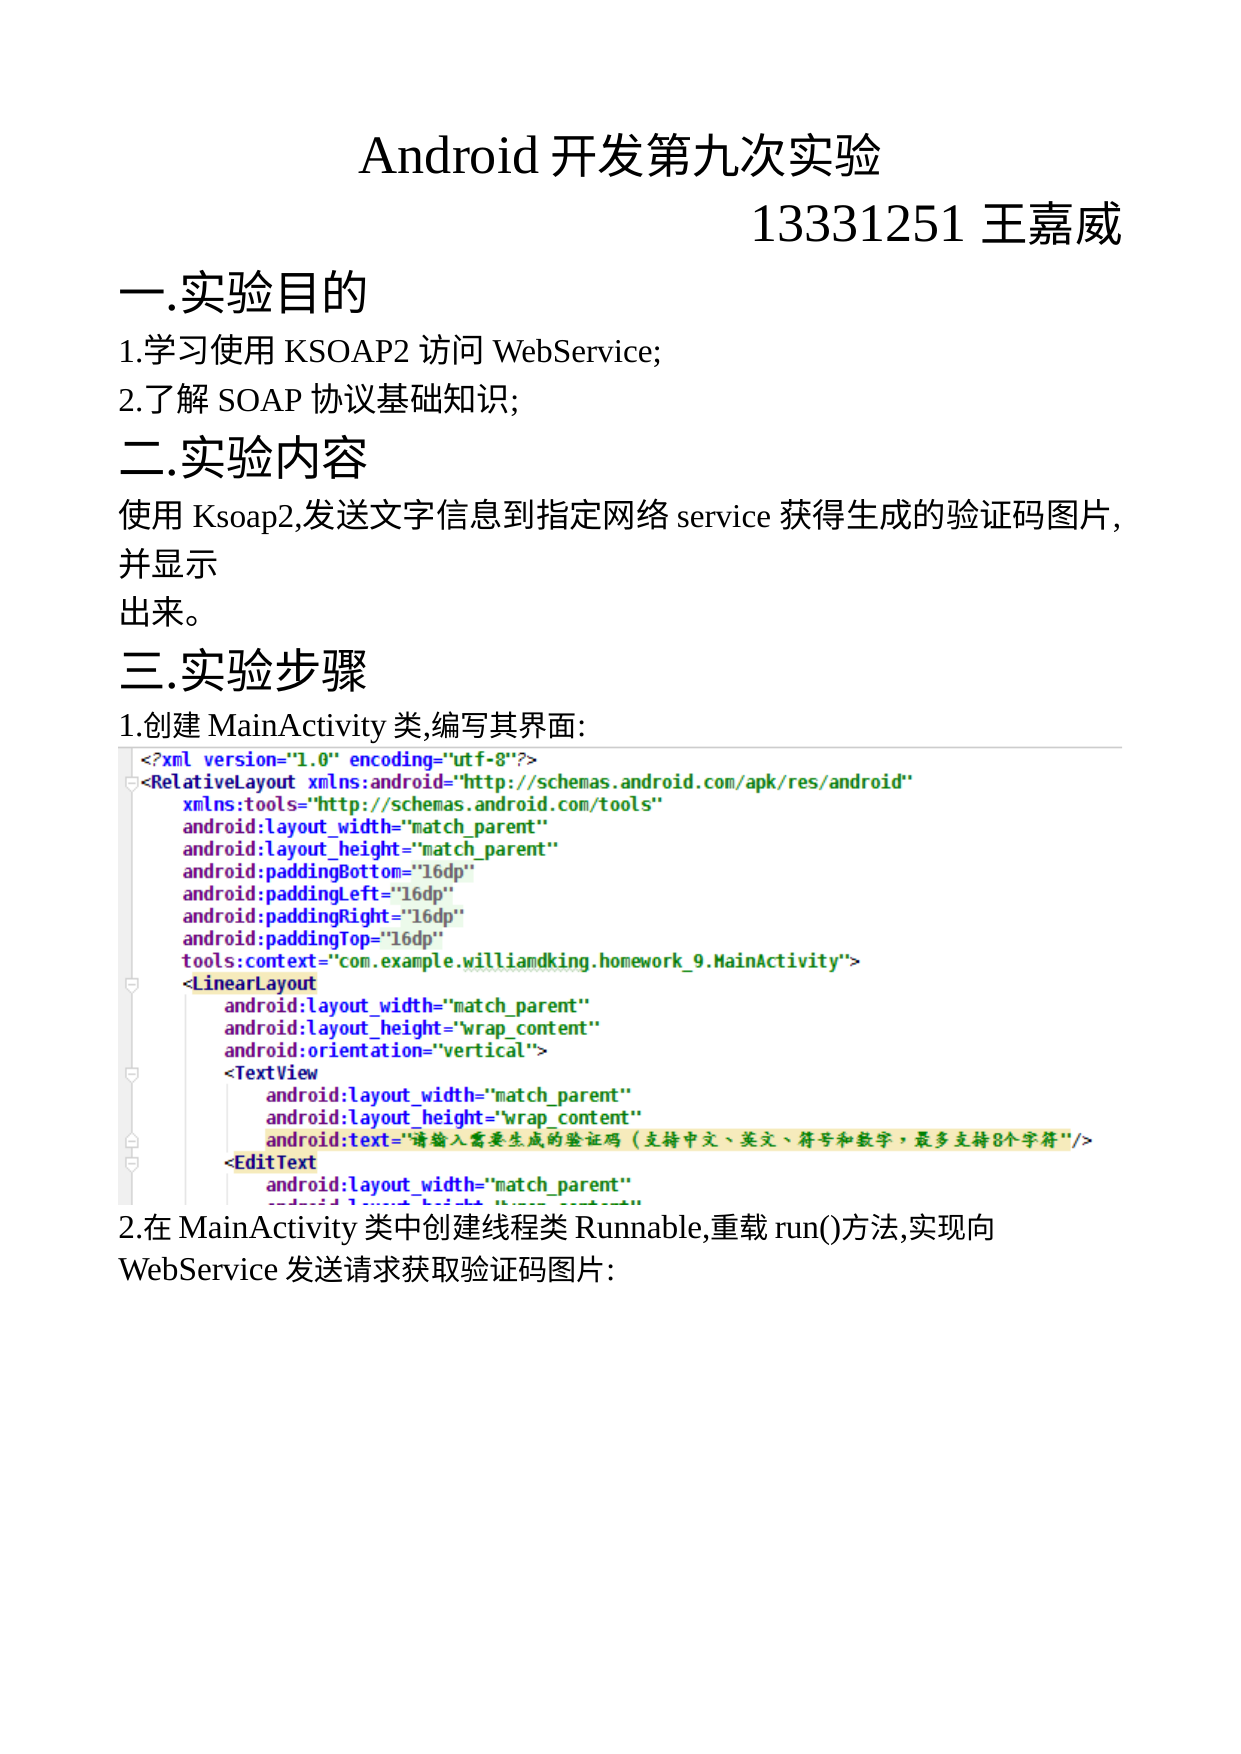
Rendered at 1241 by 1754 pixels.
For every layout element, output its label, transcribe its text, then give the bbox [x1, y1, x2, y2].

picture [118, 744, 1123, 1205]
text 1.创建MainActivity类,编写其界面: [118, 702, 1122, 744]
text 13331251 王嘉威 [118, 187, 1122, 255]
text Android开发第九次实验 [118, 118, 1122, 187]
text 使用 Ksoap2,发送文字信息到指定网络 service 获得生成的验证码图片,并显示 [118, 489, 1122, 586]
text 2.在MainActivity类中创建线程类Runnable,重载run()方法,实现向WebService发送请求获取验证码图片: [118, 1205, 1122, 1289]
text 出来。 [118, 586, 1122, 634]
text 1.学习使用 KSOAP2 访问 WebService; [118, 324, 1122, 372]
text 三.实验步骤 [118, 634, 1122, 702]
text 二.实验内容 [118, 421, 1122, 489]
text 一.实验目的 [118, 255, 1122, 324]
text 2.了解 SOAP 协议基础知识; [118, 372, 1122, 421]
